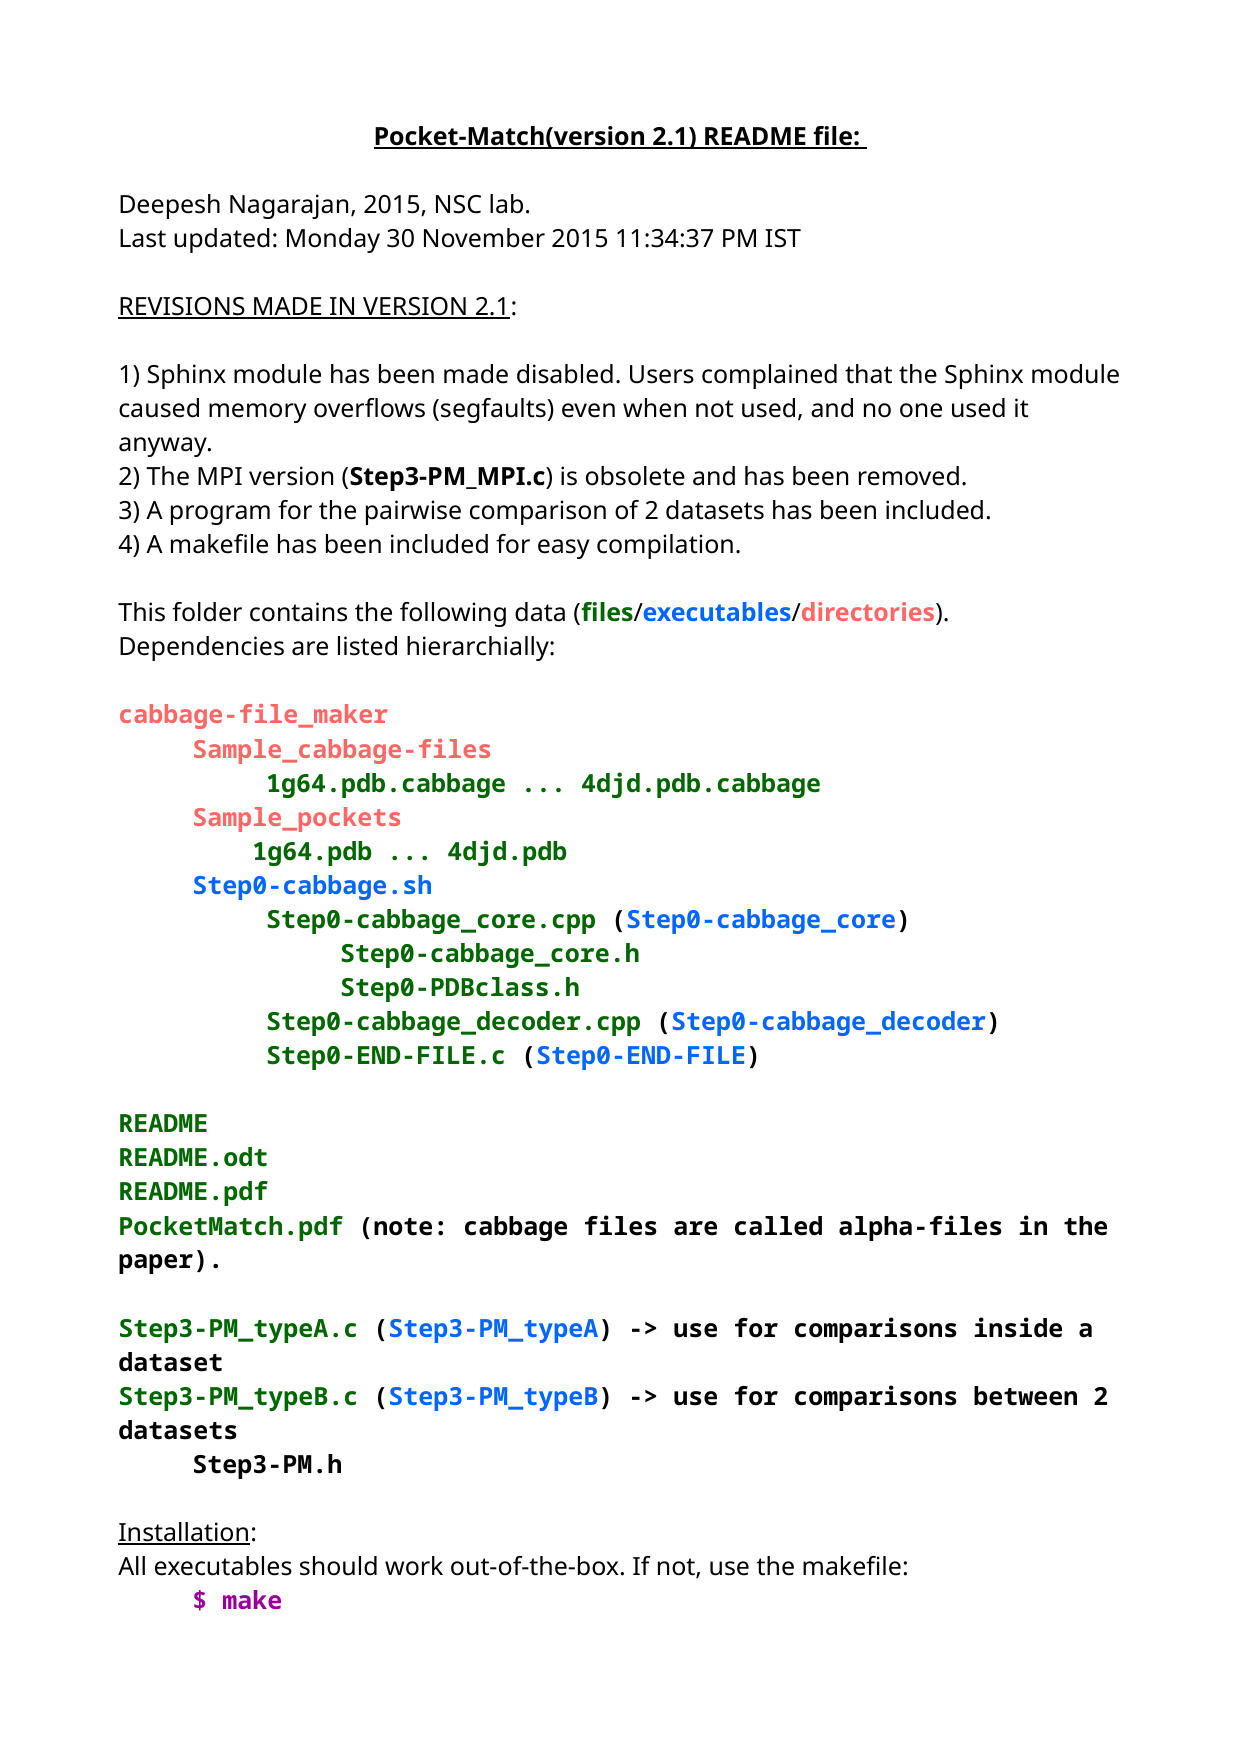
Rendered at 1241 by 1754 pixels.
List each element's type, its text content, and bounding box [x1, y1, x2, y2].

text Deepesh Nagarajan, 2015, NSC lab. [118, 186, 1122, 220]
text Installation: [118, 1515, 1122, 1549]
text 1) Sphinx module has been made disabled. Users complained that the Sphinx module [118, 357, 1122, 391]
text 2) The MPI version (Step3-PM_MPI.c) is obsolete and has been removed. [118, 459, 1122, 493]
text README [118, 1106, 1122, 1140]
text 3) A program for the pairwise comparison of 2 datasets has been included. [118, 493, 1122, 527]
text Step0-cabbage_core.h [118, 936, 1122, 970]
text This folder contains the following data (files/executables/directories). [118, 595, 1122, 629]
text 1g64.pdb.cabbage ... 4djd.pdb.cabbage [118, 765, 1122, 799]
text All executables should work out-of-the-box. If not, use the makefile: [118, 1549, 1122, 1583]
text Step3-PM_typeA.c (Step3-PM_typeA) -> use for comparisons inside a dataset [118, 1310, 1122, 1378]
text Step0-cabbage_decoder.cpp (Step0-cabbage_decoder) [118, 1004, 1122, 1038]
text 4) A makefile has been included for easy compilation. [118, 527, 1122, 561]
text PocketMatch.pdf (note: cabbage files are called alpha-files in the paper). [118, 1208, 1122, 1276]
text Dependencies are listed hierarchially: [118, 629, 1122, 663]
text Step0-END-FILE.c (Step0-END-FILE) [118, 1038, 1122, 1072]
text Step0-cabbage.sh [118, 867, 1122, 902]
text Step3-PM.h [118, 1447, 1122, 1481]
text REVISIONS MADE IN VERSION 2.1: [118, 288, 1122, 322]
text README.odt [118, 1140, 1122, 1174]
text Pocket-Match(version 2.1) README file: [118, 118, 1122, 152]
text $ make [118, 1583, 1122, 1617]
text caused memory overflows (segfaults) even when not used, and no one used it anyway. [118, 391, 1122, 459]
text Step0-cabbage_core.cpp (Step0-cabbage_core) [118, 902, 1122, 936]
text Step0-PDBclass.h [118, 970, 1122, 1004]
text README.pdf [118, 1174, 1122, 1208]
text 1g64.pdb ... 4djd.pdb [118, 833, 1122, 867]
text Last updated: Monday 30 November 2015 11:34:37 PM IST [118, 220, 1122, 254]
text Step3-PM_typeB.c (Step3-PM_typeB) -> use for comparisons between 2 datasets [118, 1378, 1122, 1447]
text cabbage-file_maker [118, 697, 1122, 731]
text Sample_pockets [118, 799, 1122, 833]
text Sample_cabbage-files [118, 731, 1122, 765]
